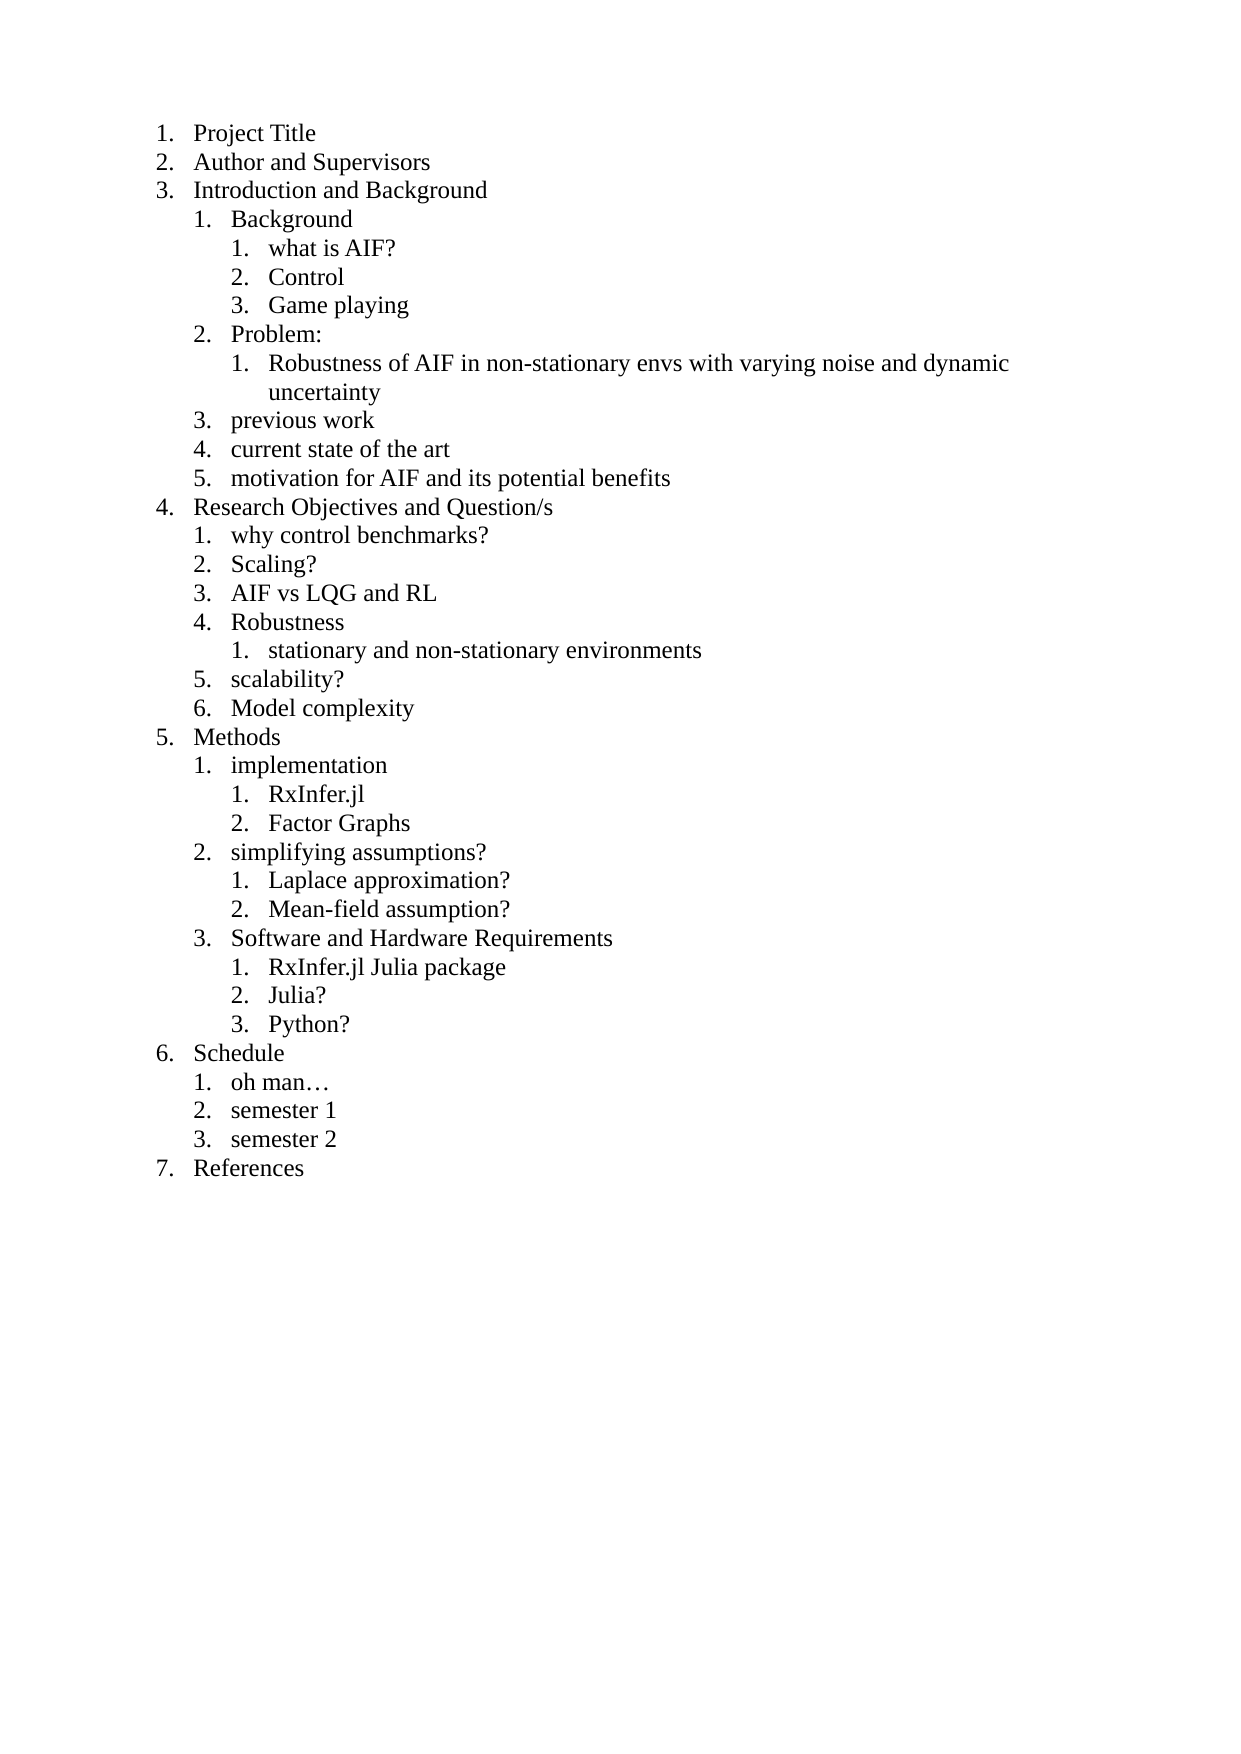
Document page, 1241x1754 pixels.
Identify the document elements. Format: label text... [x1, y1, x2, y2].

list current state of the art [193, 434, 1122, 463]
list AIF vs LQG and RL [193, 578, 1122, 607]
list Laplace approximation? [231, 866, 1122, 894]
list Robustness [193, 607, 1122, 636]
list Research Objectives and Question/s [156, 492, 1122, 521]
list Control [231, 262, 1122, 291]
list Introduction and Background [156, 176, 1122, 204]
list Game playing [231, 291, 1122, 319]
list motivation for AIF and its potential benefits [193, 463, 1122, 492]
list Robustness of AIF in non-stationary envs with varying noise and dynamic uncertainty [231, 348, 1122, 406]
list Julia? [231, 981, 1122, 1009]
list RxInfer.jl [231, 779, 1122, 808]
list simplifying assumptions? [193, 837, 1122, 866]
list why control benchmarks? [193, 521, 1122, 549]
list oh man… [193, 1067, 1122, 1096]
list RxInfer.jl Julia package [231, 952, 1122, 981]
list scalability? [193, 664, 1122, 693]
list Project Title [156, 118, 1122, 147]
list Schedule [156, 1038, 1122, 1067]
list semester 2 [193, 1124, 1122, 1153]
list Model complexity [193, 693, 1122, 722]
list Methods [156, 722, 1122, 751]
list stationary and non-stationary environments [231, 636, 1122, 664]
list Problem: [193, 319, 1122, 348]
list Author and Supervisors [156, 147, 1122, 176]
list References [156, 1153, 1122, 1182]
list Scaling? [193, 549, 1122, 578]
list what is AIF? [231, 233, 1122, 262]
list Factor Graphs [231, 808, 1122, 837]
list Mean-field assumption? [231, 894, 1122, 923]
list Software and Hardware Requirements [193, 923, 1122, 952]
list implementation [193, 751, 1122, 779]
list Background [193, 204, 1122, 233]
list semester 1 [193, 1096, 1122, 1124]
list Python? [231, 1009, 1122, 1038]
list previous work [193, 406, 1122, 434]
